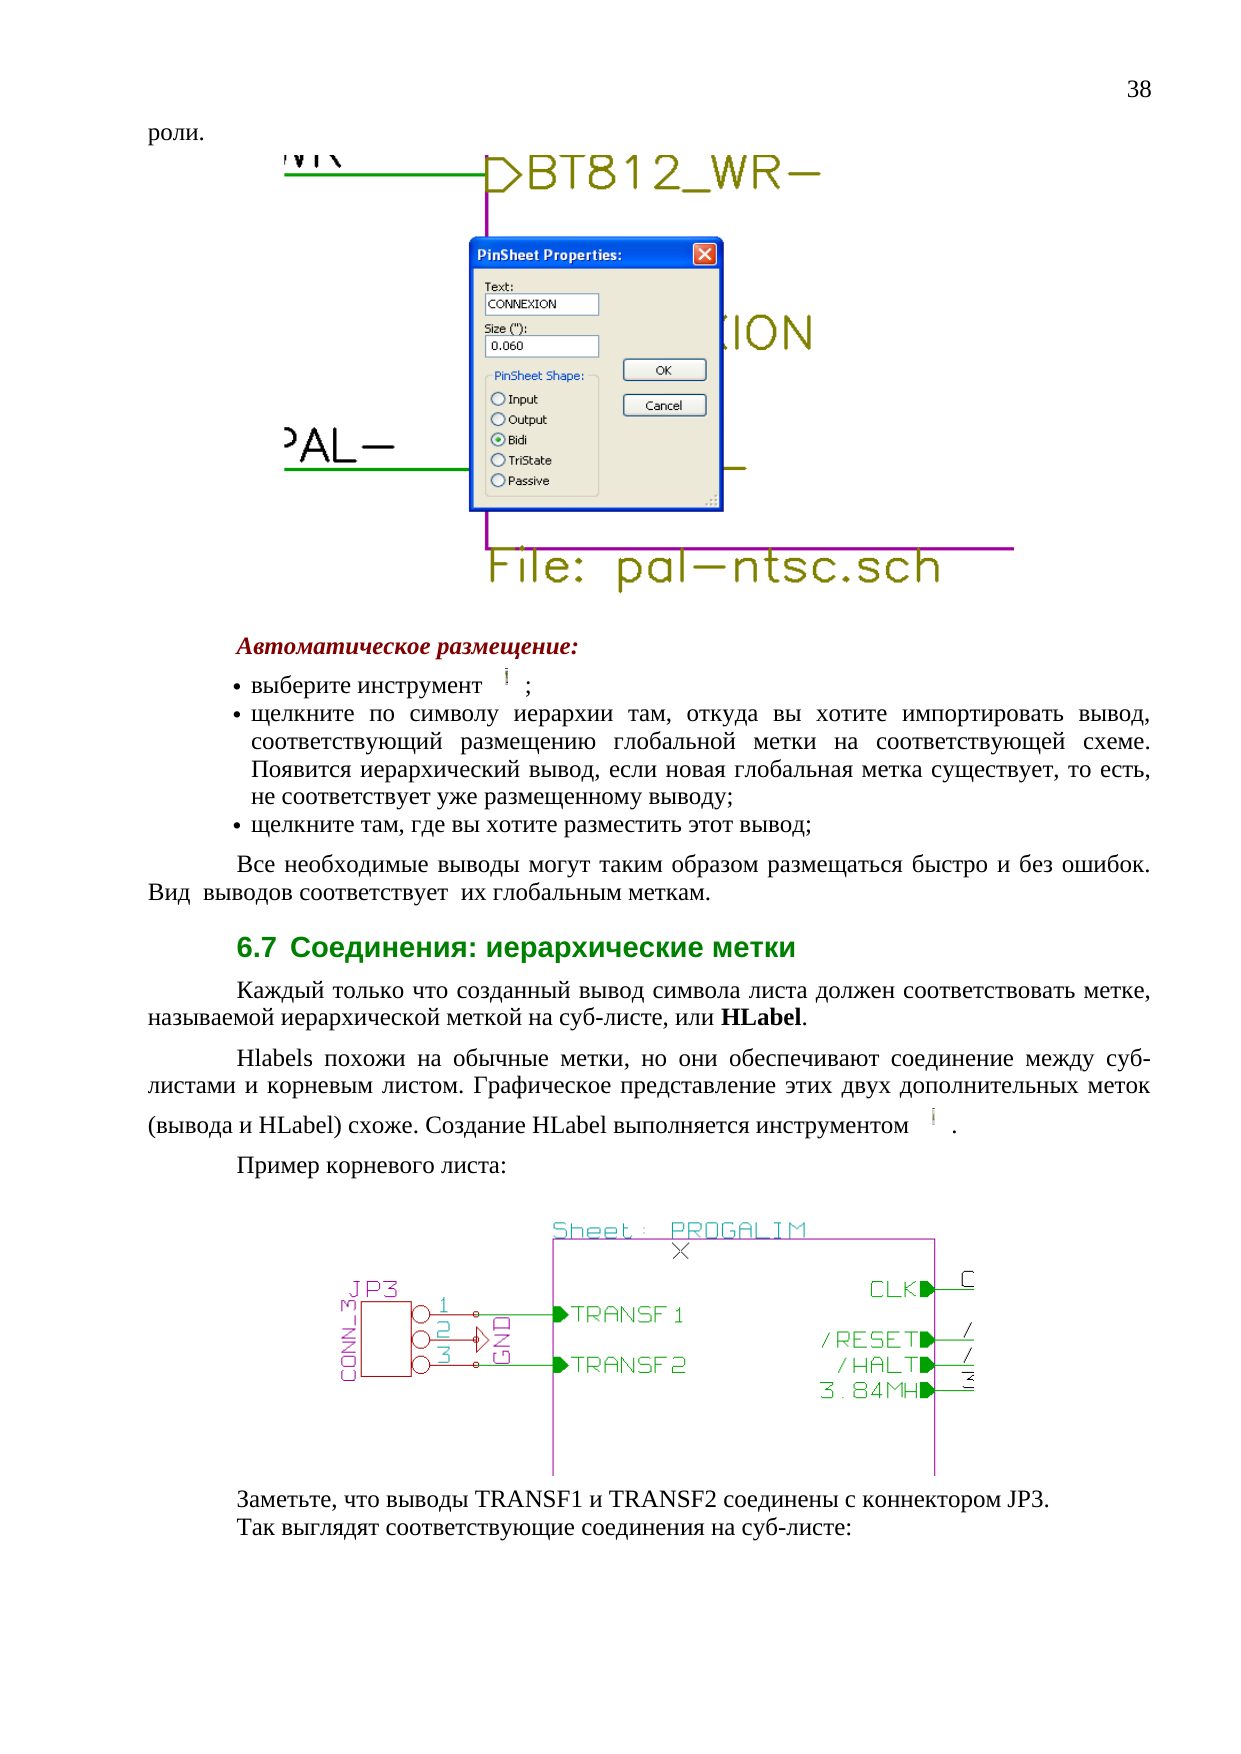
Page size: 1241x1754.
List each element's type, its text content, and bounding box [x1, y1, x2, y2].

list щелкните там, где вы хотите разместить этот вывод; [234, 810, 1152, 838]
list щелкните по символу иерархии там, откуда вы хотите импортировать вывод, соответствующий размещению глобальной метки на соответствующей схеме. Появится иерархический вывод, если новая глобальная метка существует, то есть, не соответствует уже размещенному выводу; [234, 699, 1152, 810]
subtitle Соединения: иерархические метки [148, 931, 1152, 963]
text Заметьте, что выводы TRANSF1 и TRANSF2 соединены с коннектором JP3. [148, 1486, 1152, 1513]
text роли. [148, 118, 1152, 146]
list выберите инструмент ; [234, 659, 1152, 699]
text Пример корневого листа: [148, 1151, 1152, 1179]
text Все необходимые выводы могут таким образом размещаться быстро и без ошибок. Вид выводов соответствует их глобальным меткам. [148, 850, 1152, 906]
text Каждый только что созданный вывод символа листа должен соответствовать метке, называемой иерархической меткой на суб-листе, или HLabel. [148, 976, 1152, 1031]
text Автоматическое размещение: [148, 632, 1152, 659]
text Так выглядят соответствующие соединения на суб-листе: [148, 1513, 1152, 1541]
text Hlabels похожи на обычные метки, но они обеспечивают соединение между суб-листами и корневым листом. Графическое представление этих двух дополнительных меток (вывода и HLabel) схоже. Создание HLabel выполняется инструментом . [148, 1044, 1152, 1139]
